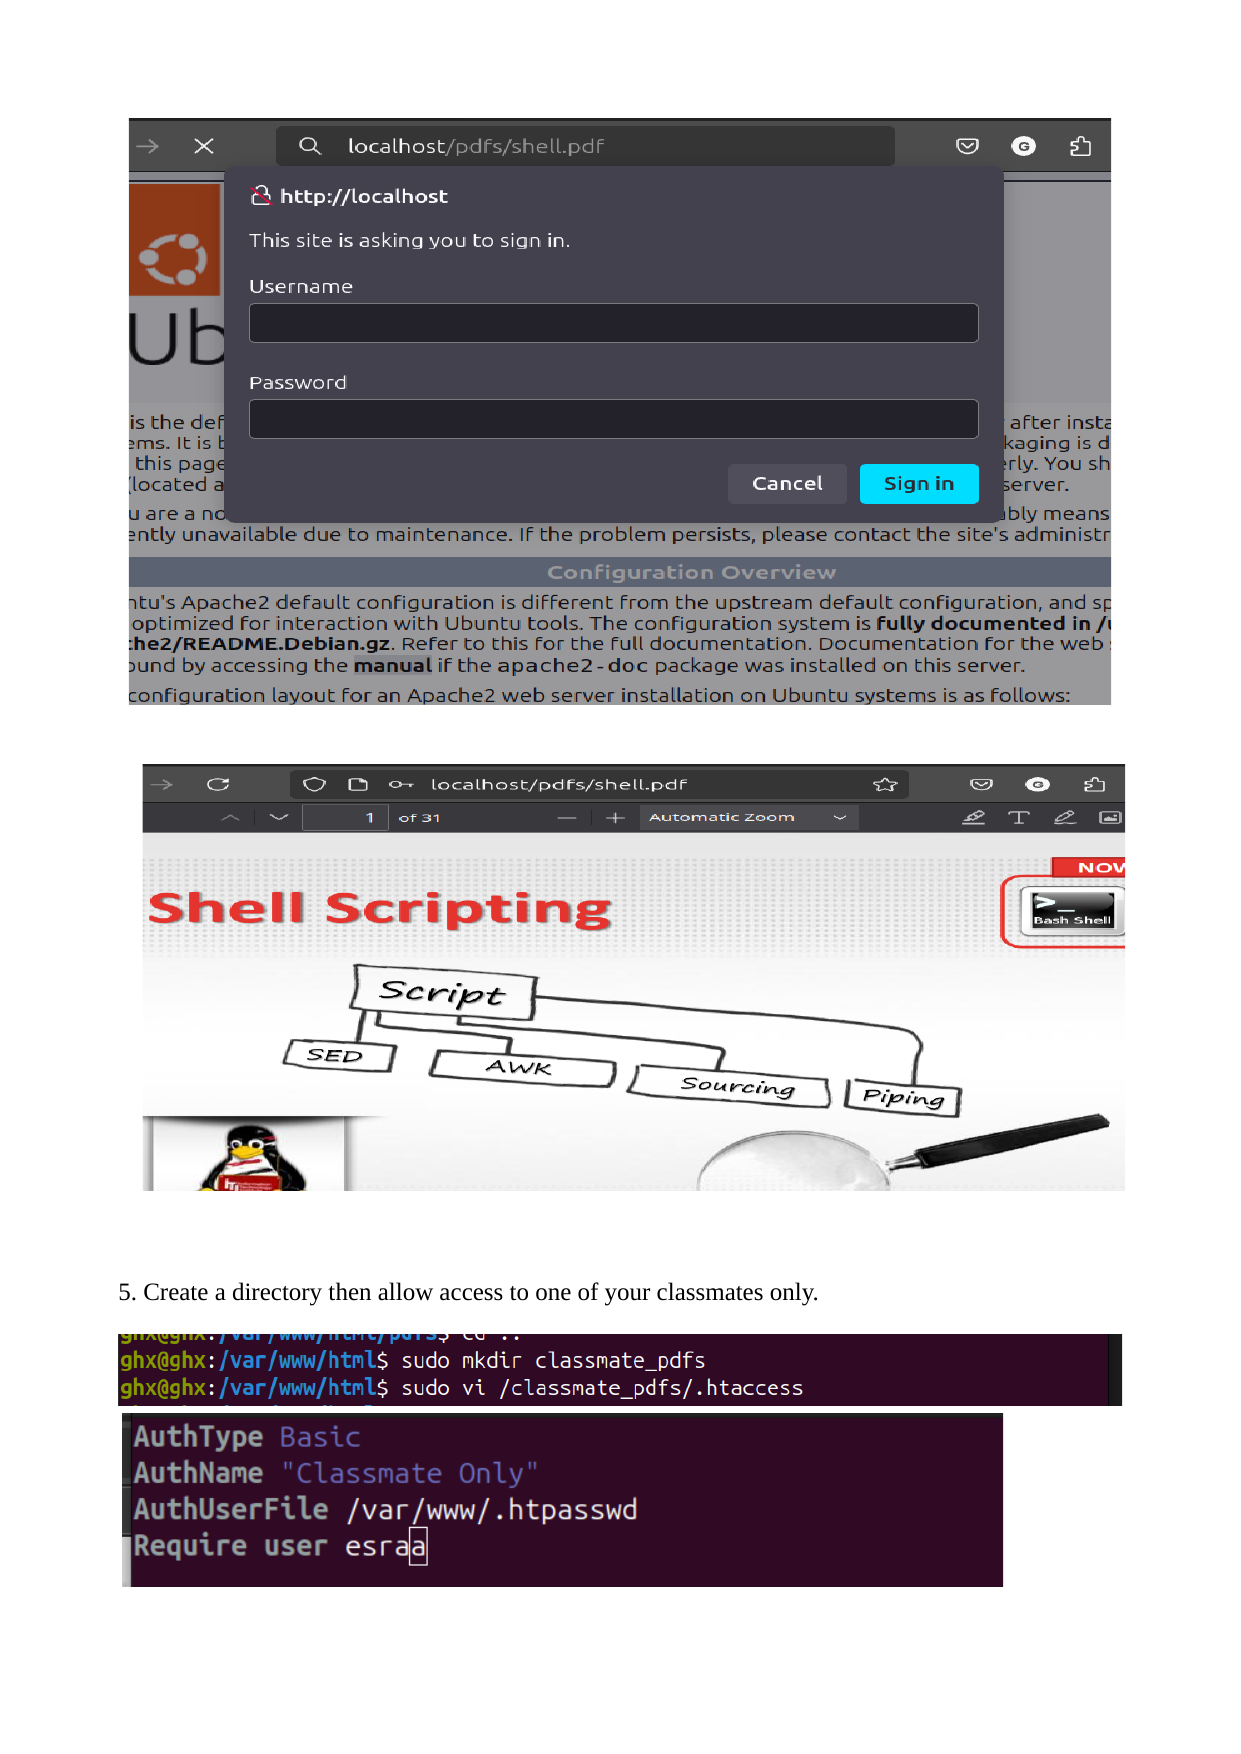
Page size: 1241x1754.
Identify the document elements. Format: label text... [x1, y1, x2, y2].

picture [118, 1334, 1123, 1406]
picture [128, 118, 1112, 705]
picture [122, 1413, 1004, 1587]
picture [142, 764, 1125, 1191]
text 5. Create a directory then allow access to one of your classmates only. [118, 1277, 1122, 1306]
